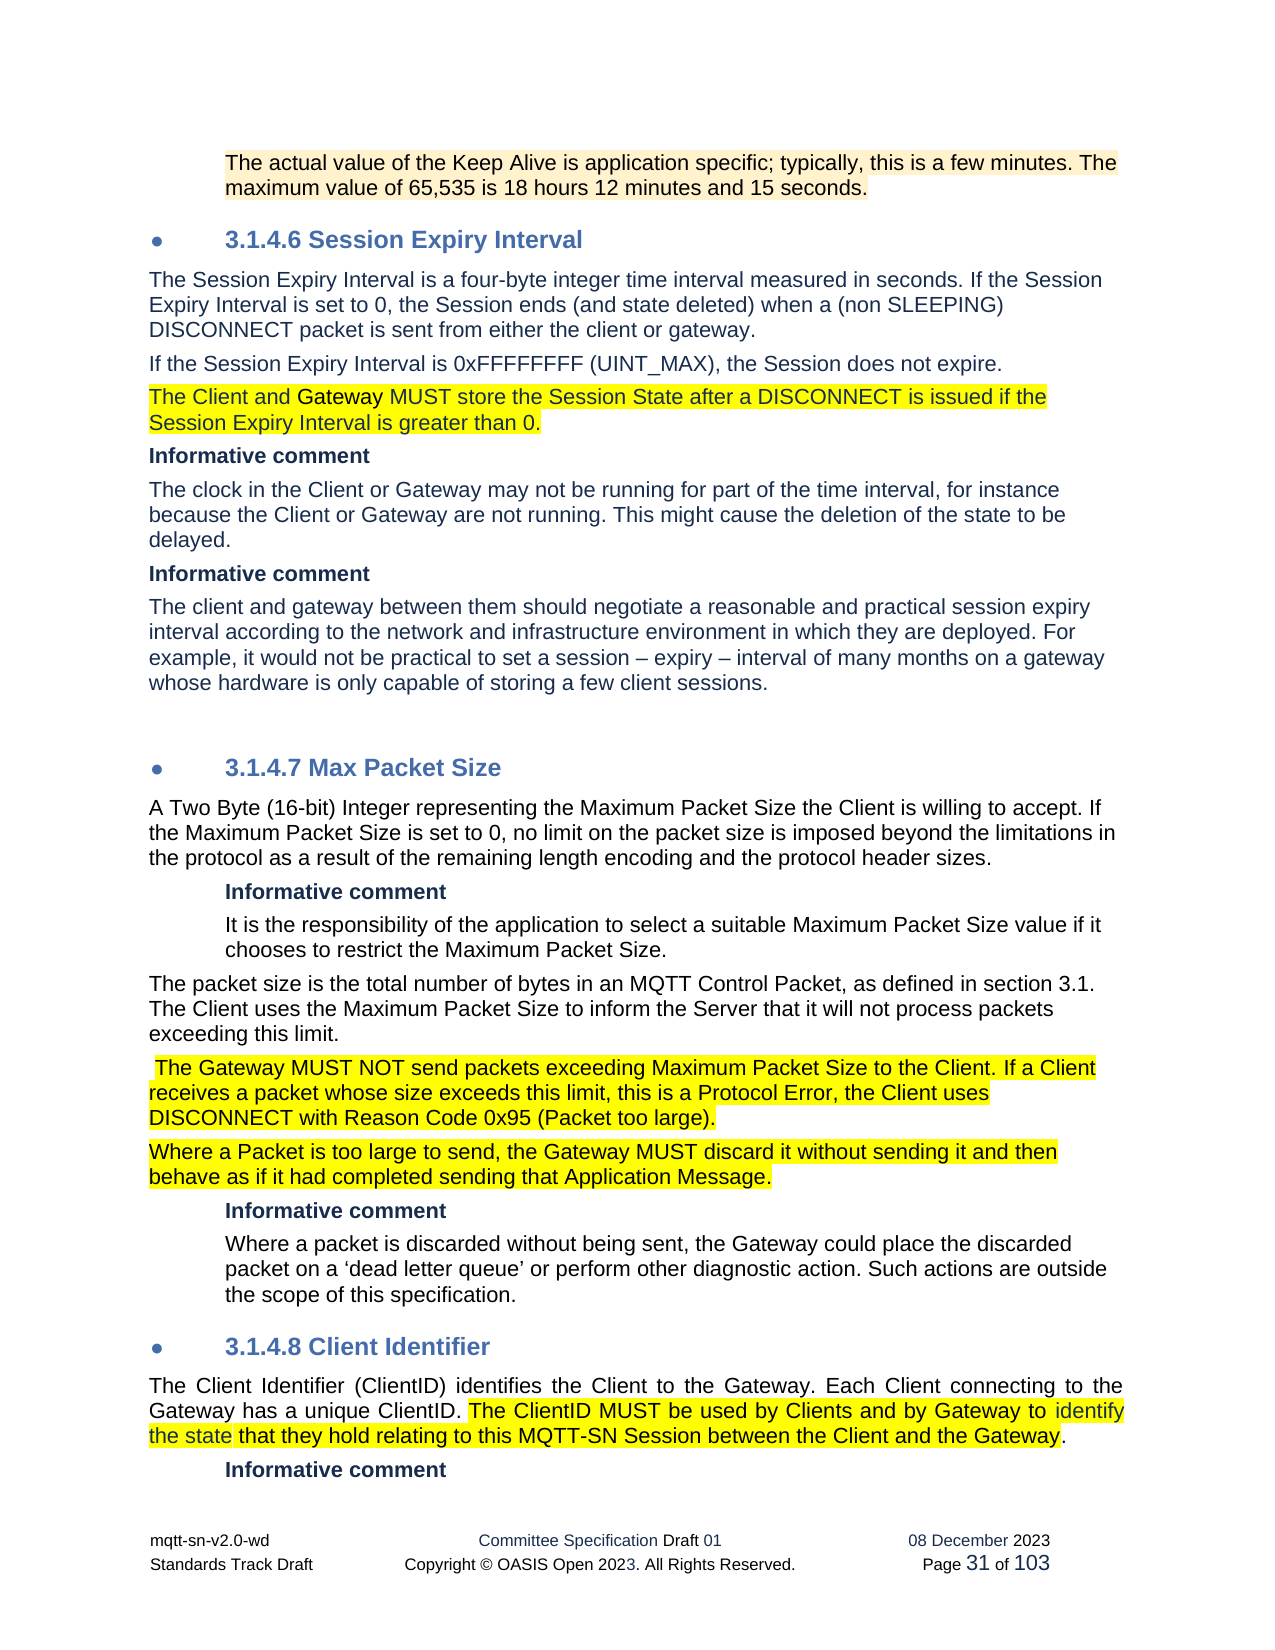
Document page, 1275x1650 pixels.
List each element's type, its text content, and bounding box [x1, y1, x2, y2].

text If the Session Expiry Interval is 0xFFFFFFFF (UINT_MAX), the Session does not expire. [148, 351, 1124, 376]
text The packet size is the total number of bytes in an MQTT Control Packet, as defined in section 3.1. The Client uses the Maximum Packet Size to inform the Server that it will not process packets exceeding this limit. [148, 971, 1124, 1046]
text Informative comment [225, 1457, 1124, 1482]
text Where a Packet is too large to send, the Gateway MUST discard it without sending it and then behave as if it had completed sending that Application Message. [148, 1139, 1124, 1189]
text The client and gateway between them should negotiate a reasonable and practical session expiry interval according to the network and infrastructure environment in which they are deployed. For example, it would not be practical to set a session – expiry – interval of many months on a gateway whose hardware is only capable of storing a few client sessions. [148, 594, 1124, 695]
text Informative comment [225, 878, 1124, 904]
text Informative comment [225, 1197, 1124, 1223]
text The actual value of the Keep Alive is application specific; typically, this is a few minutes. The maximum value of 65,535 is 18 hours 12 minutes and 15 seconds. [225, 150, 1124, 200]
text A Two Byte (16-bit) Integer representing the Maximum Packet Size the Client is willing to accept. If the Maximum Packet Size is set to 0, no limit on the packet size is imposed beyond the limitations in the protocol as a result of the remaining length encoding and the protocol header sizes. [148, 794, 1124, 870]
subtitle 3.1.4.6 Session Expiry Interval [150, 225, 1124, 254]
text Informative comment [148, 443, 1124, 468]
subtitle 3.1.4.7 Max Packet Size [150, 753, 1124, 782]
text Informative comment [148, 560, 1124, 586]
subtitle 3.1.4.8 Client Identifier [150, 1332, 1124, 1360]
text The Client Identifier (ClientID) identifies the Client to the Gateway. Each Client connecting to the Gateway has a unique ClientID. The ClientID MUST be used by Clients and by Gateway to identify the state that they hold relating to this MQTT-SN Session between the Client and the Gateway. [148, 1373, 1124, 1448]
text The Gateway MUST NOT send packets exceeding Maximum Packet Size to the Client. If a Client receives a packet whose size exceeds this limit, this is a Protocol Error, the Client uses DISCONNECT with Reason Code 0x95 (Packet too large). [148, 1055, 1124, 1130]
text The clock in the Client or Gateway may not be running for part of the time interval, for instance because the Client or Gateway are not running. This might cause the deletion of the state to be delayed. [148, 476, 1124, 552]
text The Session Expiry Interval is a four-byte integer time interval measured in seconds. If the Session Expiry Interval is set to 0, the Session ends (and state deleted) when a (non SLEEPING) DISCONNECT packet is sent from either the client or gateway. [148, 267, 1124, 342]
text It is the responsibility of the application to select a suitable Maximum Packet Size value if it chooses to restrict the Maximum Packet Size. [225, 912, 1124, 962]
text Where a packet is discarded without being sent, the Gateway could place the discarded packet on a ‘dead letter queue’ or perform other diagnostic action. Such actions are outside the scope of this specification. [225, 1231, 1124, 1307]
text The Client and Gateway MUST store the Session State after a DISCONNECT is issued if the Session Expiry Interval is greater than 0. [148, 384, 1124, 434]
